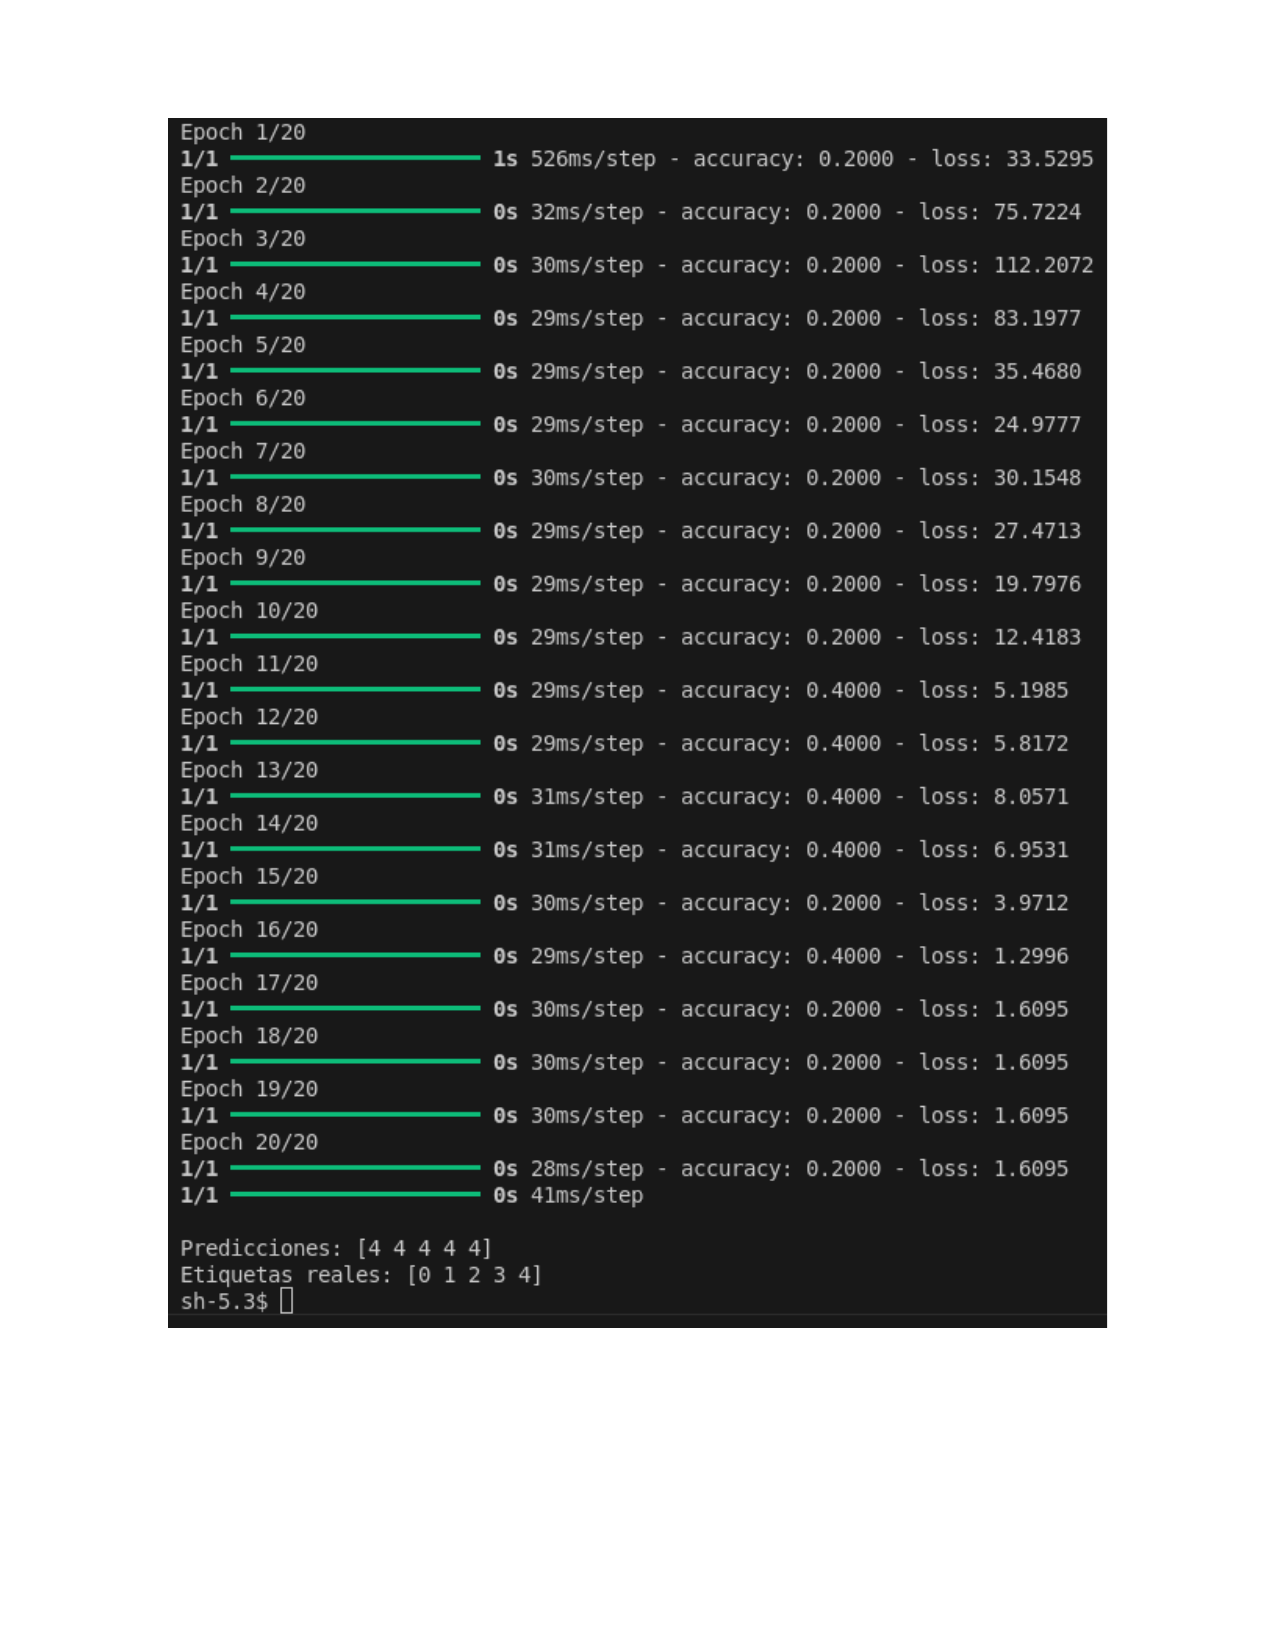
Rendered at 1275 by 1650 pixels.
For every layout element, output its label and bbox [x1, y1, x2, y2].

picture [168, 118, 1108, 1328]
